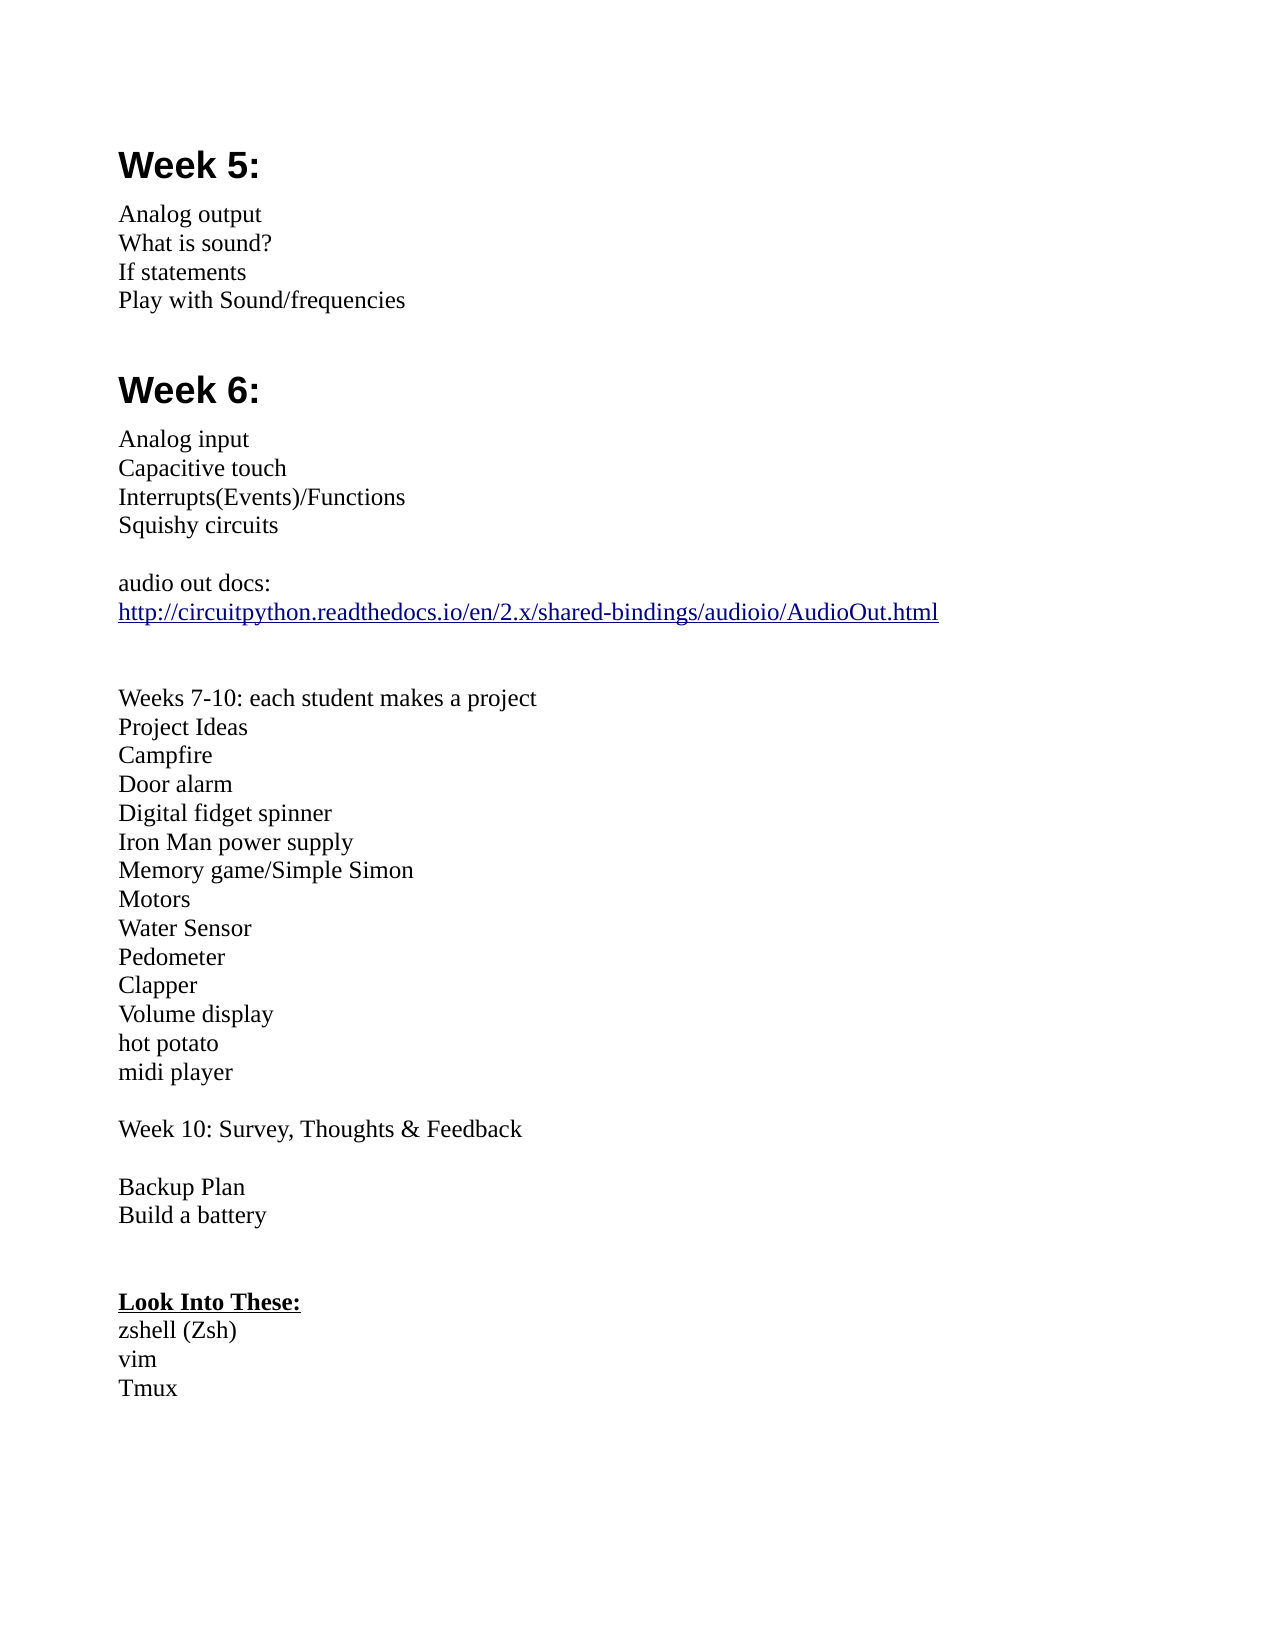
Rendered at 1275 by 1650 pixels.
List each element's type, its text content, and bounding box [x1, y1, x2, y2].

text If statements [118, 257, 1157, 286]
text Door alarm [118, 769, 1157, 798]
text Motors [118, 884, 1157, 913]
subtitle Week 6: [118, 368, 1157, 412]
text Squishy circuits [118, 510, 1157, 539]
text Play with Sound/frequencies [118, 286, 1157, 314]
text Campfire [118, 740, 1157, 769]
text Digital fidget spinner [118, 798, 1157, 827]
text zshell (Zsh) [118, 1315, 1157, 1344]
text Analog output [118, 199, 1157, 228]
text hot potato [118, 1028, 1157, 1057]
text midi player [118, 1057, 1157, 1085]
text audio out docs: [118, 568, 1157, 597]
text Pedometer [118, 942, 1157, 970]
text Clapper [118, 970, 1157, 999]
text Build a battery [118, 1200, 1157, 1229]
text Backup Plan [118, 1172, 1157, 1200]
text Project Ideas [118, 712, 1157, 740]
text Capacitive touch [118, 453, 1157, 482]
text Iron Man power supply [118, 827, 1157, 855]
text Tmux [118, 1373, 1157, 1402]
text Memory game/Simple Simon [118, 855, 1157, 884]
text http://circuitpython.readthedocs.io/en/2.x/shared-bindings/audioio/AudioOut.html [118, 597, 1157, 625]
text Weeks 7-10: each student makes a project [118, 683, 1157, 712]
text Volume display [118, 999, 1157, 1028]
text Interrupts(Events)/Functions [118, 482, 1157, 510]
text Look Into These: [118, 1287, 1157, 1315]
text vim [118, 1344, 1157, 1373]
text What is sound? [118, 228, 1157, 257]
text Week 10: Survey, Thoughts & Feedback [118, 1114, 1157, 1143]
subtitle Week 5: [118, 143, 1157, 187]
text Analog input [118, 424, 1157, 453]
text Water Sensor [118, 913, 1157, 942]
